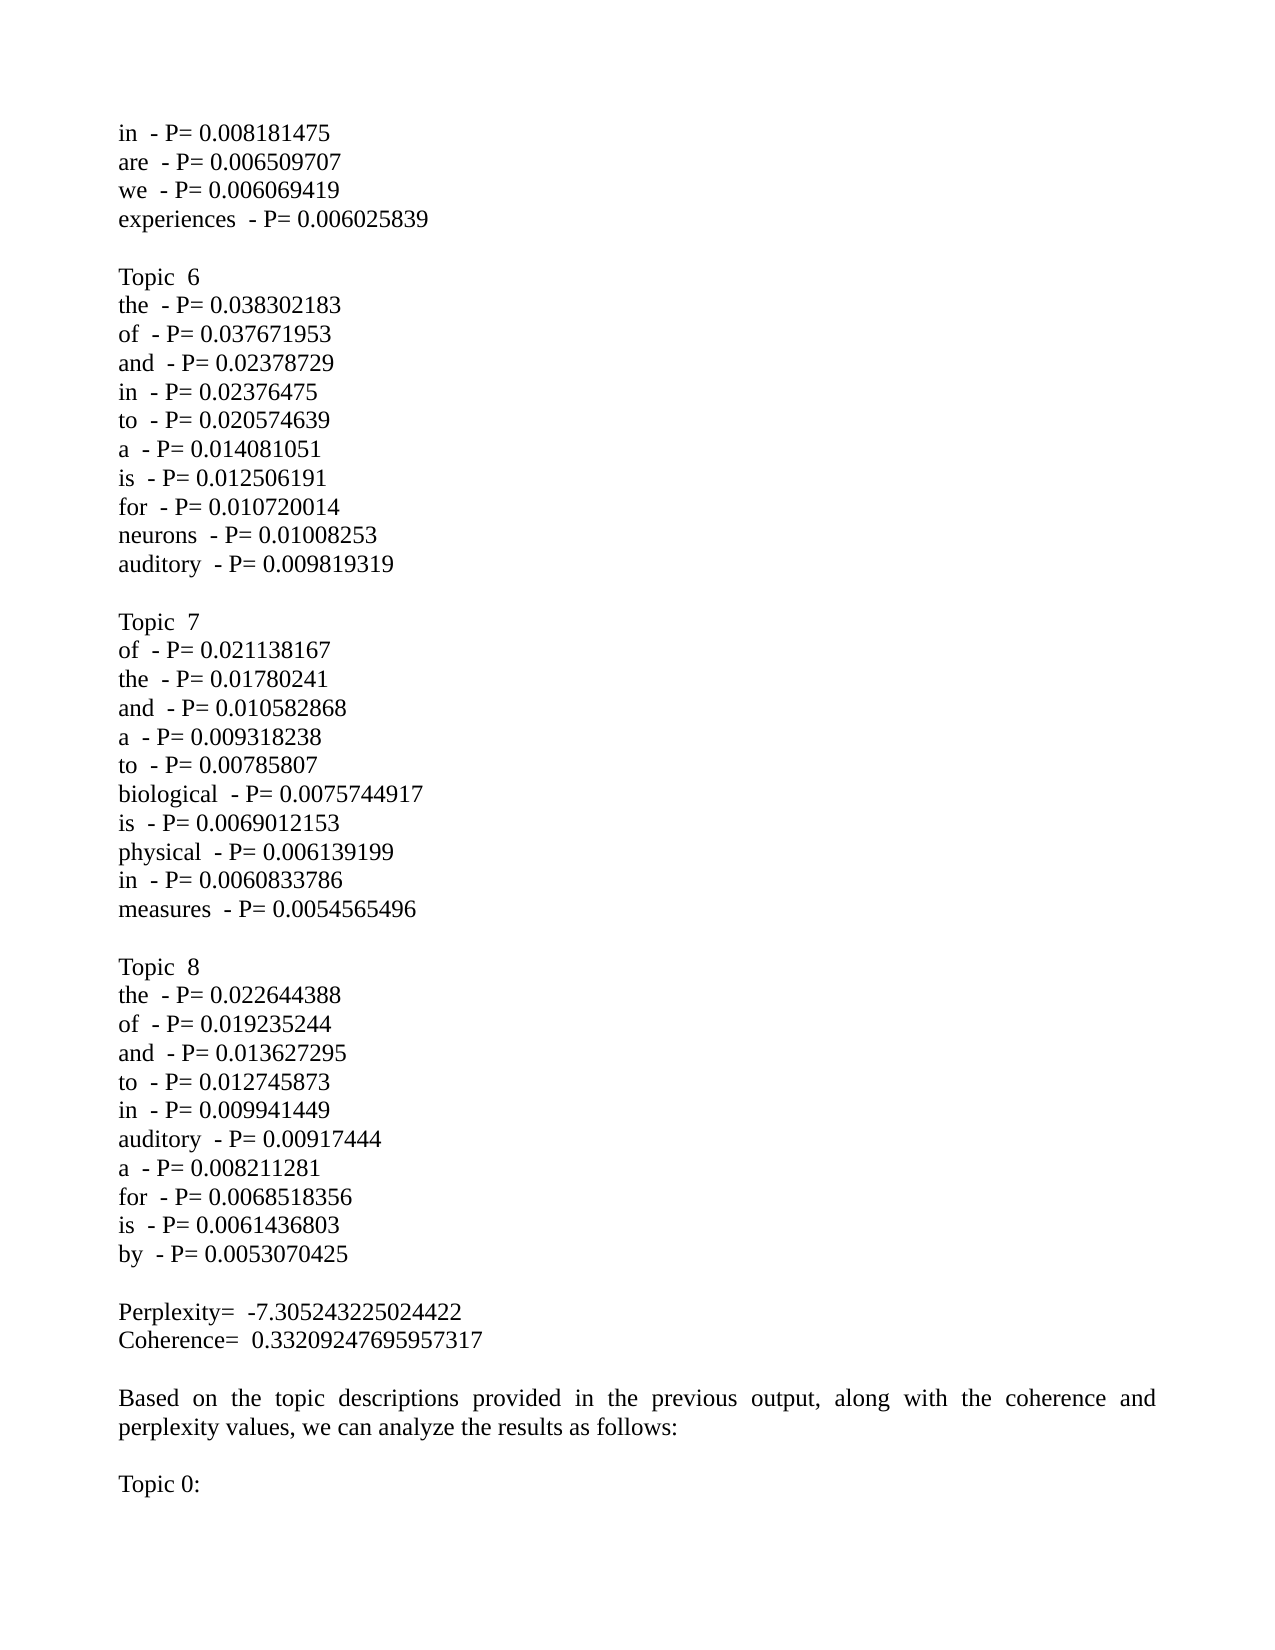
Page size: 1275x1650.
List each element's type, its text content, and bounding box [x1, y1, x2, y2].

text in - P= 0.008181475 [118, 118, 1157, 147]
text is - P= 0.0061436803 [118, 1211, 1157, 1239]
text Topic 6 [118, 262, 1157, 291]
text in - P= 0.0060833786 [118, 866, 1157, 894]
text and - P= 0.02378729 [118, 348, 1157, 377]
text Based on the topic descriptions provided in the previous output, along with the coherence and perplexity values, we can analyze the results as follows: [118, 1383, 1157, 1441]
text auditory - P= 0.00917444 [118, 1124, 1157, 1153]
text to - P= 0.00785807 [118, 751, 1157, 779]
text and - P= 0.013627295 [118, 1038, 1157, 1067]
text of - P= 0.037671953 [118, 319, 1157, 348]
text of - P= 0.021138167 [118, 636, 1157, 664]
text experiences - P= 0.006025839 [118, 204, 1157, 233]
text is - P= 0.012506191 [118, 463, 1157, 492]
text to - P= 0.012745873 [118, 1067, 1157, 1096]
text a - P= 0.009318238 [118, 722, 1157, 751]
text to - P= 0.020574639 [118, 406, 1157, 434]
text Topic 0: [118, 1469, 1157, 1498]
text physical - P= 0.006139199 [118, 837, 1157, 866]
text for - P= 0.010720014 [118, 492, 1157, 521]
text in - P= 0.02376475 [118, 377, 1157, 406]
text is - P= 0.0069012153 [118, 808, 1157, 837]
text of - P= 0.019235244 [118, 1009, 1157, 1038]
text Topic 8 [118, 952, 1157, 981]
text in - P= 0.009941449 [118, 1096, 1157, 1124]
text the - P= 0.01780241 [118, 664, 1157, 693]
text we - P= 0.006069419 [118, 176, 1157, 204]
text Coherence= 0.33209247695957317 [118, 1326, 1157, 1354]
text are - P= 0.006509707 [118, 147, 1157, 176]
text measures - P= 0.0054565496 [118, 894, 1157, 923]
text biological - P= 0.0075744917 [118, 779, 1157, 808]
text the - P= 0.022644388 [118, 981, 1157, 1009]
text a - P= 0.008211281 [118, 1153, 1157, 1182]
text the - P= 0.038302183 [118, 291, 1157, 319]
text neurons - P= 0.01008253 [118, 521, 1157, 549]
text auditory - P= 0.009819319 [118, 549, 1157, 578]
text for - P= 0.0068518356 [118, 1182, 1157, 1211]
text and - P= 0.010582868 [118, 693, 1157, 722]
text Topic 7 [118, 607, 1157, 636]
text a - P= 0.014081051 [118, 434, 1157, 463]
text by - P= 0.0053070425 [118, 1239, 1157, 1268]
text Perplexity= -7.305243225024422 [118, 1297, 1157, 1326]
